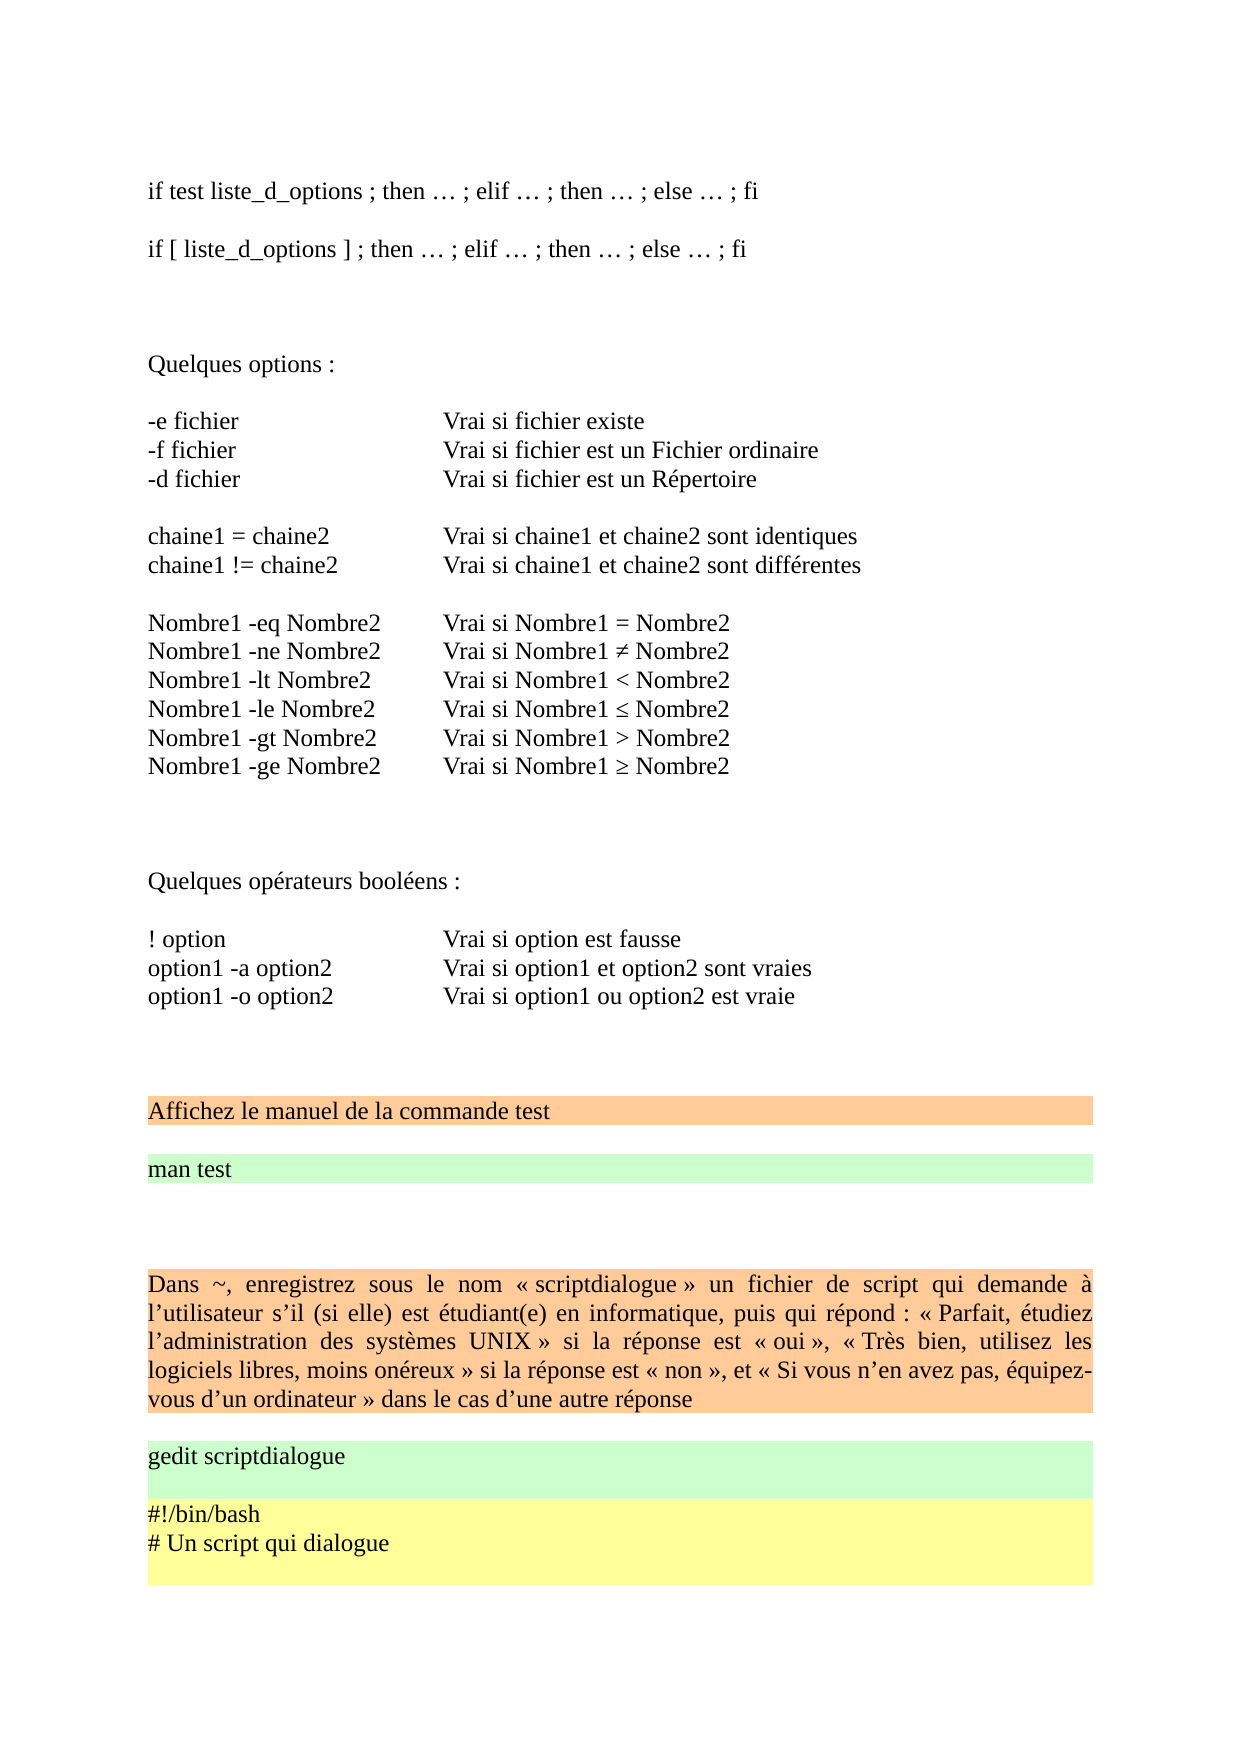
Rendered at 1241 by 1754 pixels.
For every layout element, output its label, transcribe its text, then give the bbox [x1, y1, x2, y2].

text Nombre1 -le Nombre2 Vrai si Nombre1 ≤ Nombre2 [148, 694, 1093, 723]
text ! option Vrai si option est fausse [148, 924, 1093, 953]
text -f fichier Vrai si fichier est un Fichier ordinaire [148, 435, 1093, 464]
text Nombre1 -lt Nombre2 Vrai si Nombre1 < Nombre2 [148, 665, 1093, 694]
text option1 -o option2 Vrai si option1 ou option2 est vraie [148, 981, 1093, 1010]
text Nombre1 -ge Nombre2 Vrai si Nombre1 ≥ Nombre2 [148, 751, 1093, 780]
text man test [148, 1154, 1093, 1183]
text if test liste_d_options ; then … ; elif … ; then … ; else … ; fi [148, 176, 1093, 205]
text Dans ~, enregistrez sous le nom « scriptdialogue » un fichier de script qui demande à l’utilisateur s’il (si elle) est étudiant(e) en informatique, puis qui répond : « Parfait, étudiez l’administration des systèmes UNIX » si la réponse est « oui », « Très bien, utilisez les logiciels libres, moins onéreux » si la réponse est « non », et « Si vous n’en avez pas, équipez-vous d’un ordinateur » dans le cas d’une autre réponse [148, 1269, 1093, 1413]
text Nombre1 -eq Nombre2 Vrai si Nombre1 = Nombre2 [148, 608, 1093, 636]
text chaine1 != chaine2 Vrai si chaine1 et chaine2 sont différentes [148, 550, 1093, 579]
text -e fichier Vrai si fichier existe [148, 406, 1093, 435]
text #!/bin/bash [148, 1499, 1093, 1528]
text -d fichier Vrai si fichier est un Répertoire [148, 464, 1093, 493]
text Nombre1 -ne Nombre2 Vrai si Nombre1 ≠ Nombre2 [148, 636, 1093, 665]
text Quelques opérateurs booléens : [148, 866, 1093, 895]
text Affichez le manuel de la commande test [148, 1096, 1093, 1125]
text # Un script qui dialogue [148, 1528, 1093, 1556]
text option1 -a option2 Vrai si option1 et option2 sont vraies [148, 953, 1093, 981]
text chaine1 = chaine2 Vrai si chaine1 et chaine2 sont identiques [148, 521, 1093, 550]
text gedit scriptdialogue [148, 1441, 1093, 1470]
text if [ liste_d_options ] ; then … ; elif … ; then … ; else … ; fi [148, 234, 1093, 263]
text Nombre1 -gt Nombre2 Vrai si Nombre1 > Nombre2 [148, 723, 1093, 751]
text Quelques options : [148, 349, 1093, 378]
